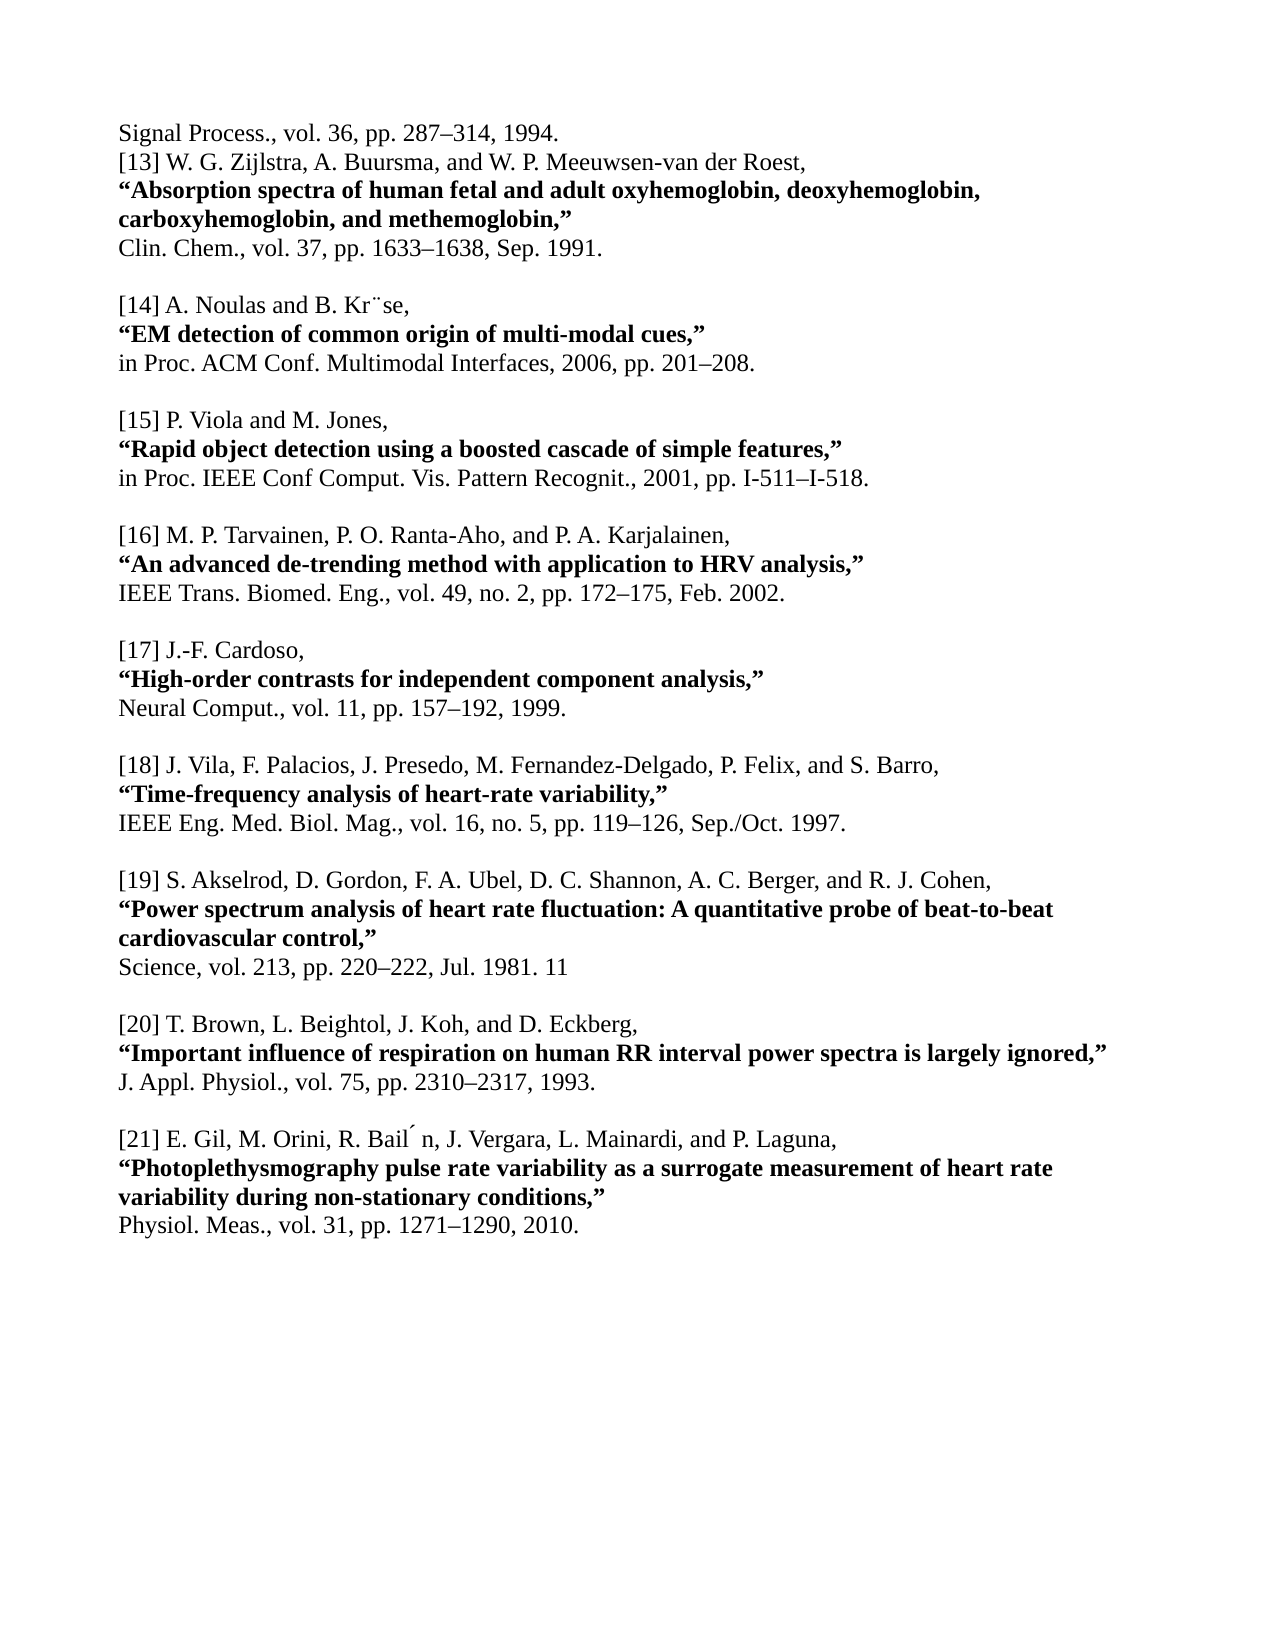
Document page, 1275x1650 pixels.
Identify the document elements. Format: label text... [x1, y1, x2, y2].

text “Rapid object detection using a boosted cascade of simple features,” [118, 434, 1157, 463]
text IEEE Trans. Biomed. Eng., vol. 49, no. 2, pp. 172–175, Feb. 2002. [118, 578, 1157, 607]
text Neural Comput., vol. 11, pp. 157–192, 1999. [118, 693, 1157, 722]
text “EM detection of common origin of multi-modal cues,” [118, 319, 1157, 348]
text Science, vol. 213, pp. 220–222, Jul. 1981. 11 [118, 952, 1157, 981]
text Physiol. Meas., vol. 31, pp. 1271–1290, 2010. [118, 1211, 1157, 1239]
text [13] W. G. Zijlstra, A. Buursma, and W. P. Meeuwsen-van der Roest, [118, 147, 1157, 176]
text [20] T. Brown, L. Beightol, J. Koh, and D. Eckberg, [118, 1009, 1157, 1038]
text J. Appl. Physiol., vol. 75, pp. 2310–2317, 1993. [118, 1067, 1157, 1096]
text “Power spectrum analysis of heart rate fluctuation: A quantitative probe of beat-to-beat cardiovascular control,” [118, 894, 1157, 952]
text “Photoplethysmography pulse rate variability as a surrogate measurement of heart rate variability during non-stationary conditions,” [118, 1153, 1157, 1211]
text “Absorption spectra of human fetal and adult oxyhemoglobin, deoxyhemoglobin, carboxyhemoglobin, and methemoglobin,” [118, 176, 1157, 233]
text [14] A. Noulas and B. Kr ̈ se, [118, 291, 1157, 319]
text “High-order contrasts for independent component analysis,” [118, 664, 1157, 693]
text [17] J.-F. Cardoso, [118, 636, 1157, 664]
text IEEE Eng. Med. Biol. Mag., vol. 16, no. 5, pp. 119–126, Sep./Oct. 1997. [118, 808, 1157, 837]
text Clin. Chem., vol. 37, pp. 1633–1638, Sep. 1991. [118, 233, 1157, 262]
text “Time-frequency analysis of heart-rate variability,” [118, 779, 1157, 808]
text Signal Process., vol. 36, pp. 287–314, 1994. [118, 118, 1157, 147]
text in Proc. IEEE Conf Comput. Vis. Pattern Recognit., 2001, pp. I-511–I-518. [118, 463, 1157, 492]
text [18] J. Vila, F. Palacios, J. Presedo, M. Fernandez-Delgado, P. Felix, and S. Barro, [118, 751, 1157, 779]
text in Proc. ACM Conf. Multimodal Interfaces, 2006, pp. 201–208. [118, 348, 1157, 377]
text “An advanced de-trending method with application to HRV analysis,” [118, 549, 1157, 578]
text [15] P. Viola and M. Jones, [118, 406, 1157, 434]
text [16] M. P. Tarvainen, P. O. Ranta-Aho, and P. A. Karjalainen, [118, 521, 1157, 549]
text [21] E. Gil, M. Orini, R. Bail ́ n, J. Vergara, L. Mainardi, and P. Laguna, [118, 1124, 1157, 1153]
text “Important influence of respiration on human RR interval power spectra is largely ignored,” [118, 1038, 1157, 1067]
text [19] S. Akselrod, D. Gordon, F. A. Ubel, D. C. Shannon, A. C. Berger, and R. J. Cohen, [118, 866, 1157, 894]
